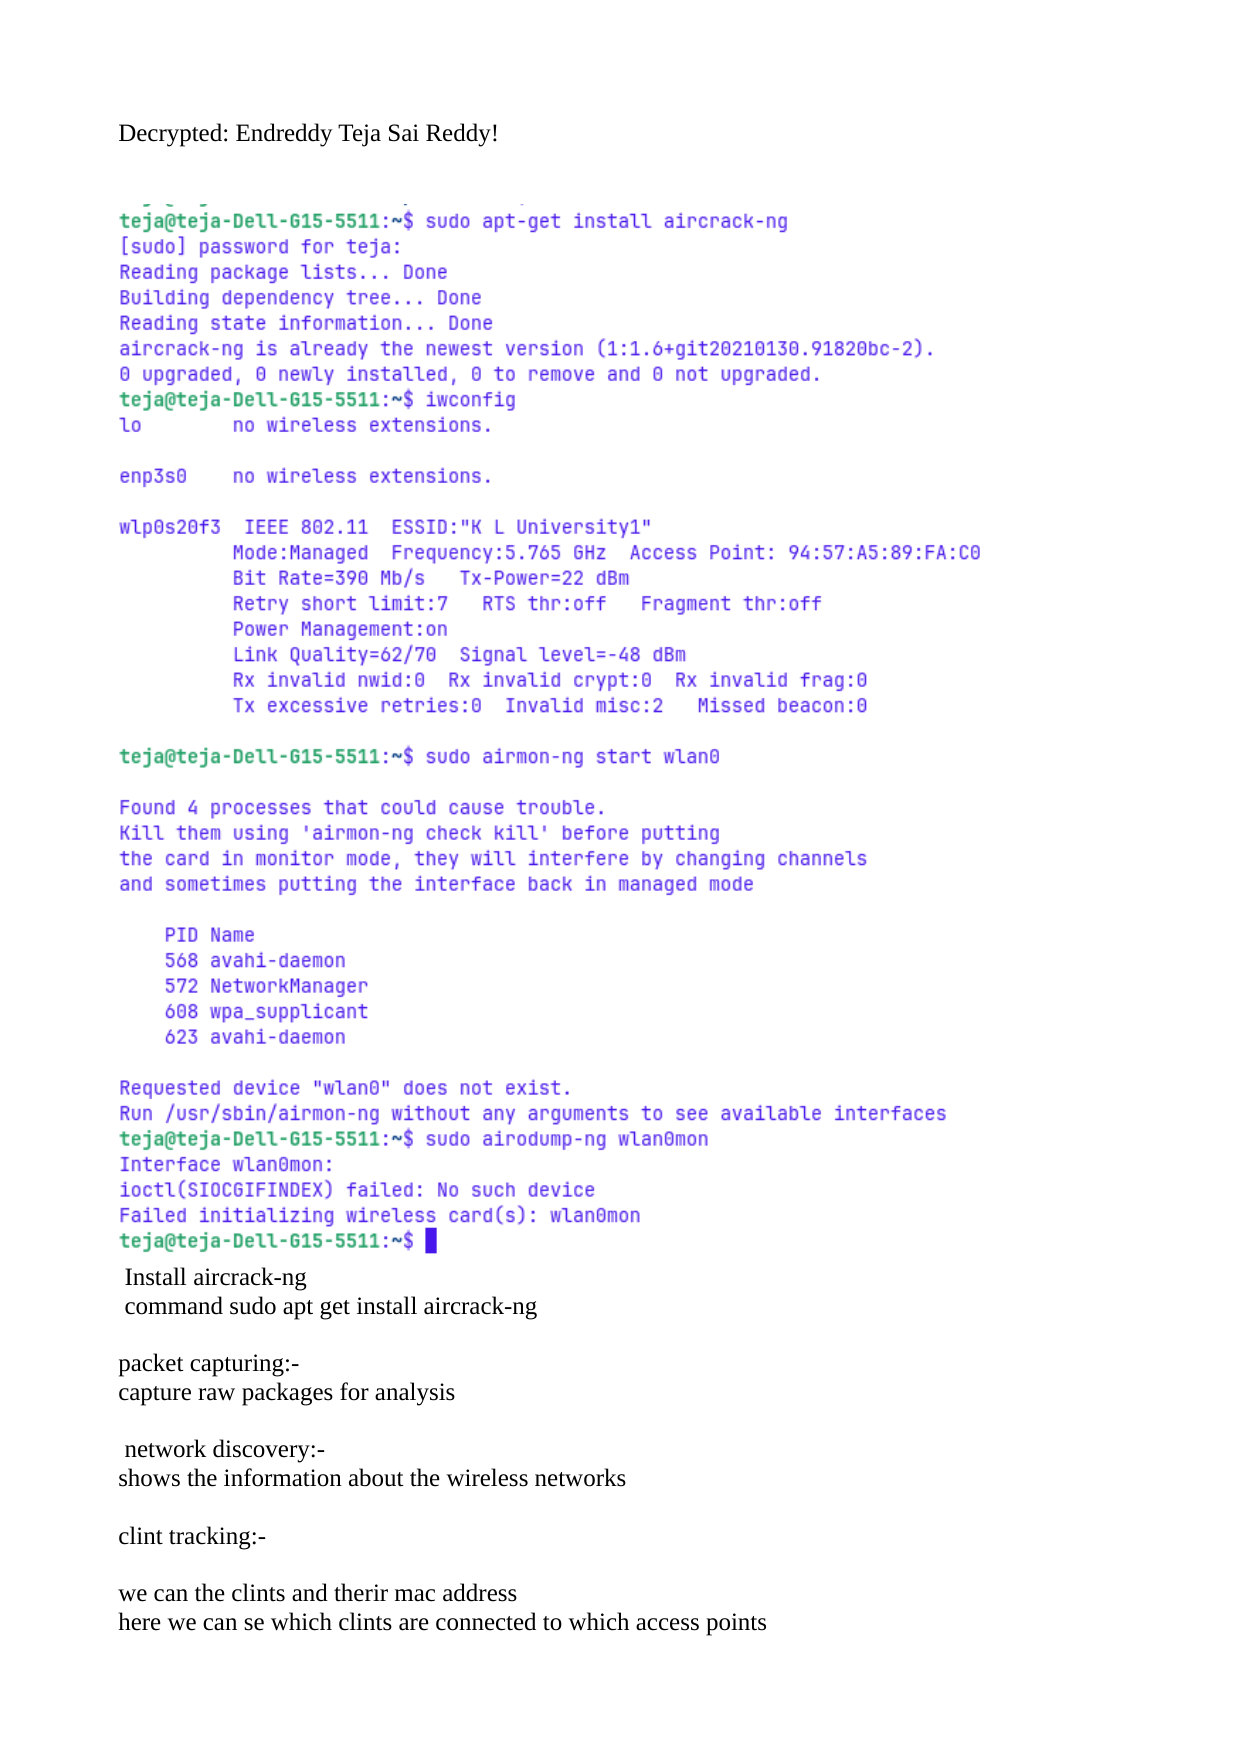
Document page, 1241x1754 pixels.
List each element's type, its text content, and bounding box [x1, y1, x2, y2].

text network discovery:- [118, 1434, 1122, 1463]
text Decrypted: Endreddy Teja Sai Reddy! [118, 118, 1122, 147]
text here we can se which clints are connected to which access points [118, 1607, 1122, 1636]
text shows the information about the wireless networks [118, 1463, 1122, 1492]
text Install aircrack-ng [118, 1262, 1122, 1291]
text we can the clints and therir mac address [118, 1578, 1122, 1607]
text packet capturing:- [118, 1348, 1122, 1377]
text capture raw packages for analysis [118, 1377, 1122, 1406]
picture [118, 204, 1123, 1262]
text clint tracking:- [118, 1521, 1122, 1549]
text command sudo apt get install aircrack-ng [118, 1291, 1122, 1319]
